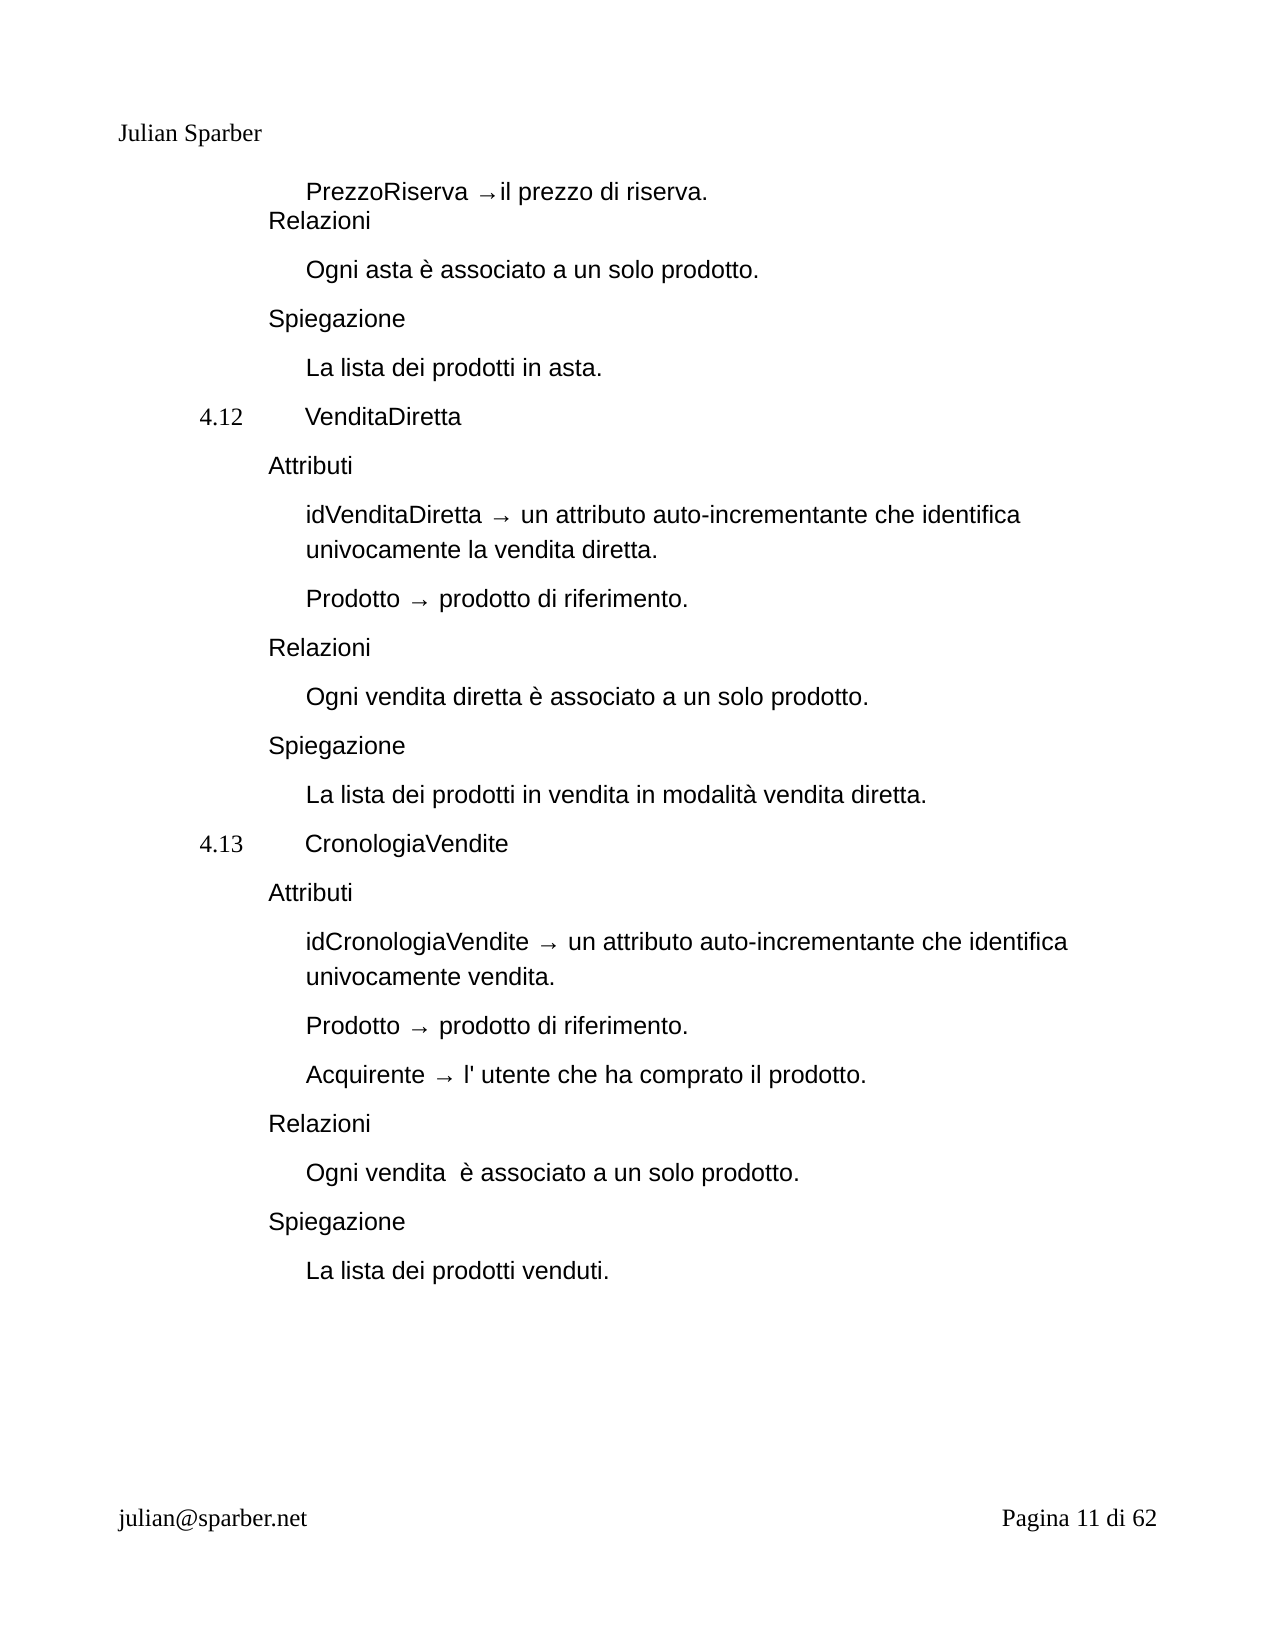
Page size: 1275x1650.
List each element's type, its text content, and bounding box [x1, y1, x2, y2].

list La lista dei prodotti in vendita in modalità vendita diretta. [268, 780, 1157, 809]
list Ogni vendita è associato a un solo prodotto. [268, 1158, 1157, 1187]
list idVenditaDiretta → un attributo auto-incrementante che identifica univocamente la vendita diretta. [268, 500, 1157, 563]
list Ogni vendita diretta è associato a un solo prodotto. [268, 682, 1157, 711]
list CronologiaVendite [193, 829, 1157, 858]
list VenditaDiretta [193, 402, 1157, 431]
list idCronologiaVendite → un attributo auto-incrementante che identifica univocamente vendita. [268, 927, 1157, 990]
list Ogni asta è associato a un solo prodotto. [268, 255, 1157, 283]
list Relazioni [231, 206, 1157, 234]
list Relazioni [231, 1109, 1157, 1138]
list Attributi [231, 451, 1157, 480]
list Relazioni [231, 633, 1157, 661]
list Spiegazione [231, 304, 1157, 332]
list Prodotto → prodotto di riferimento. [268, 1011, 1157, 1039]
list La lista dei prodotti in asta. [268, 353, 1157, 382]
list Acquirente → l' utente che ha comprato il prodotto. [268, 1060, 1157, 1088]
list La lista dei prodotti venduti. [268, 1256, 1157, 1285]
list Spiegazione [231, 1207, 1157, 1236]
list Prodotto → prodotto di riferimento. [268, 584, 1157, 612]
list Attributi [231, 878, 1157, 907]
list PrezzoRiserva →il prezzo di riserva. [268, 177, 1157, 206]
list Spiegazione [231, 731, 1157, 759]
